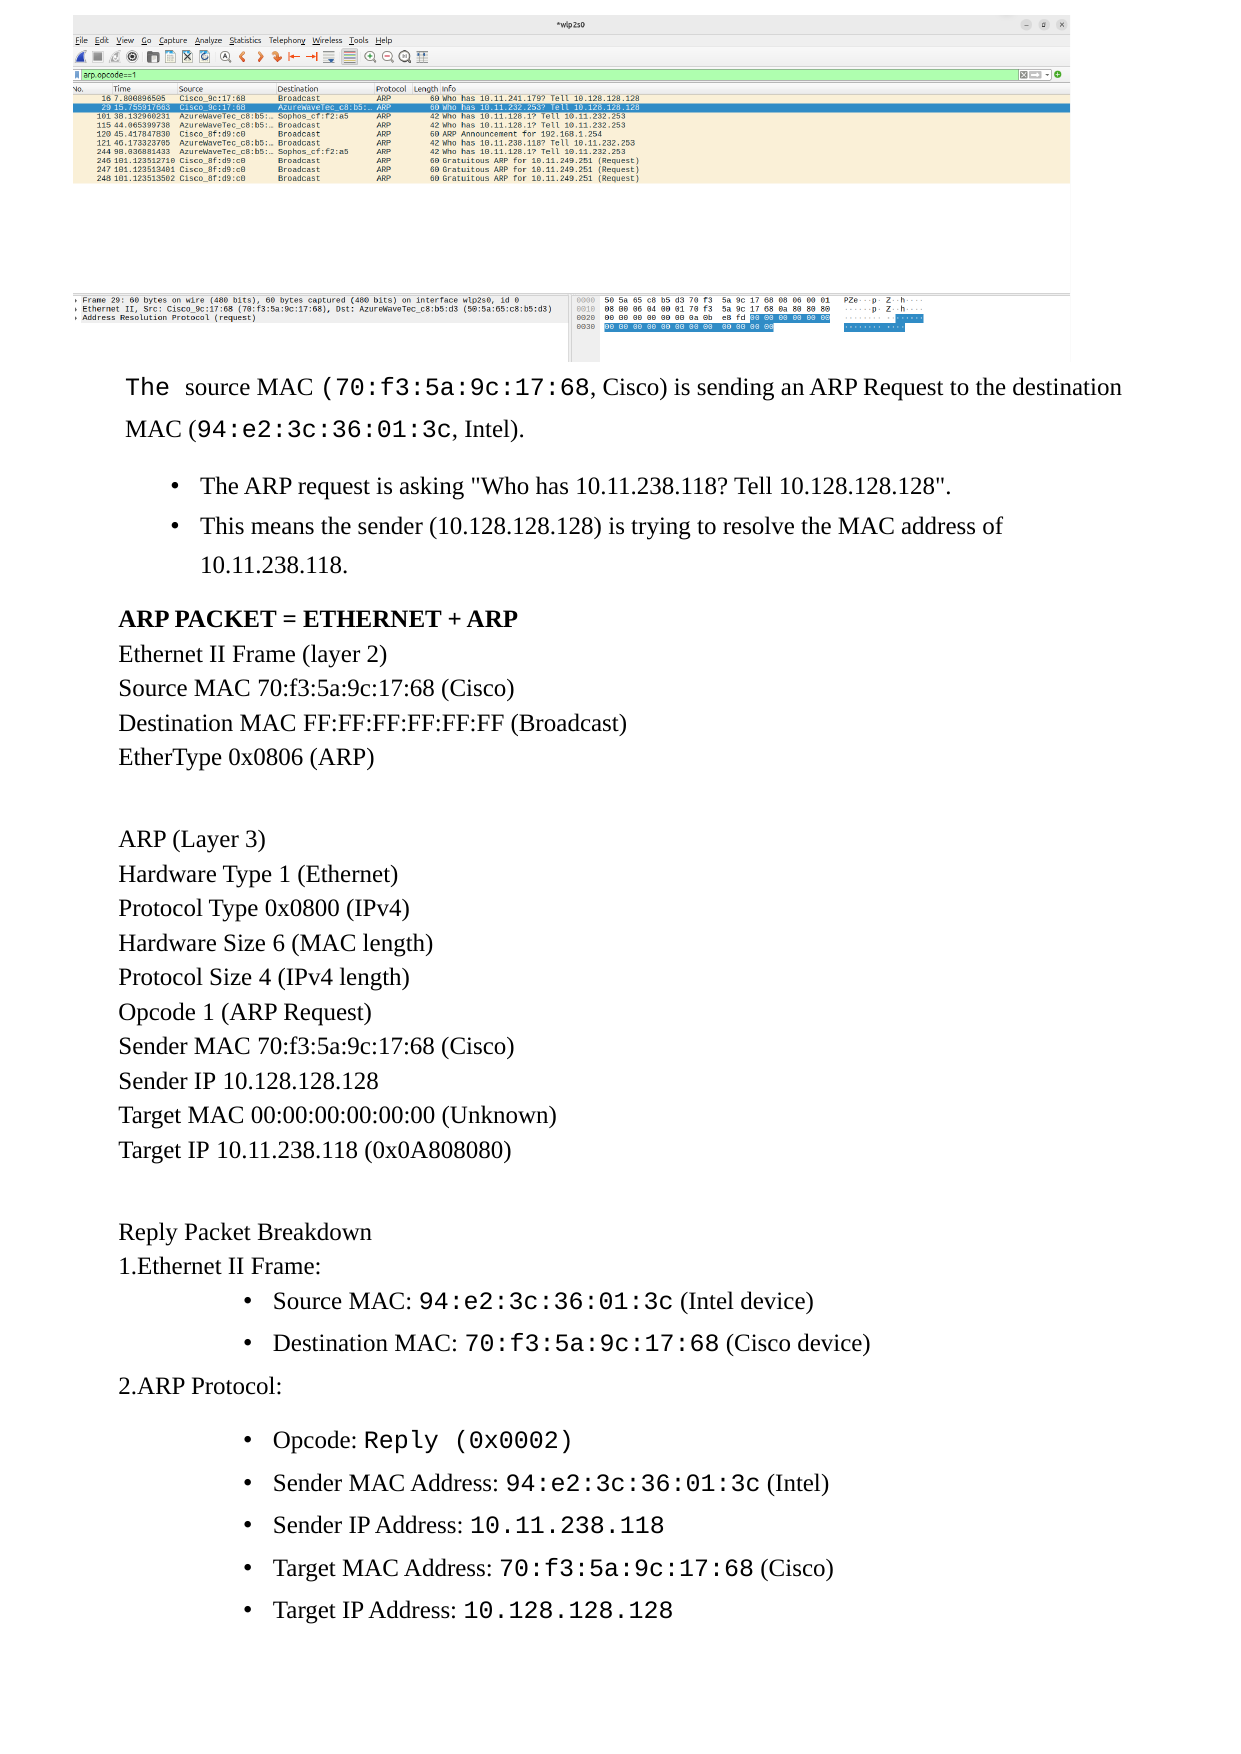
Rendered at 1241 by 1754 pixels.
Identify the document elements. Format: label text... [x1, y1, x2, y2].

text Destination MAC FF:FF:FF:FF:FF:FF (Broadcast) [118, 708, 1122, 737]
list This means the sender (10.128.128.128) is trying to resolve the MAC address of 10.11.238.118. [171, 511, 1122, 579]
text Source MAC 70:f3:5a:9c:17:68 (Cisco) [118, 673, 1122, 702]
list Source MAC: 94:e2:3c:36:01:3c (Intel device) [243, 1286, 1122, 1317]
text ARP (Layer 3) [118, 824, 1122, 853]
list Sender IP Address: 10.11.238.118 [243, 1510, 1122, 1541]
text Ethernet II Frame (layer 2) [118, 639, 1122, 668]
text Opcode 1 (ARP Request) [118, 997, 1122, 1026]
text Sender MAC 70:f3:5a:9c:17:68 (Cisco) [118, 1031, 1122, 1060]
list Sender MAC Address: 94:e2:3c:36:01:3c (Intel) [243, 1468, 1122, 1498]
text Reply Packet Breakdown 1.Ethernet II Frame: [118, 1217, 1122, 1280]
text EtherType 0x0806 (ARP) [118, 742, 1122, 771]
text 2.ARP Protocol: [118, 1371, 1122, 1400]
list Target IP Address: 10.128.128.128 [243, 1595, 1122, 1626]
text ARP PACKET = ETHERNET + ARP [118, 604, 1122, 633]
list The ARP request is asking "Who has 10.11.238.118? Tell 10.128.128.128". [171, 471, 1122, 500]
text Target IP 10.11.238.118 (0x0A808080) [118, 1135, 1122, 1164]
text Protocol Size 4 (IPv4 length) [118, 962, 1122, 991]
text Target MAC 00:00:00:00:00:00 (Unknown) [118, 1100, 1122, 1129]
picture [73, 15, 1071, 362]
text Hardware Size 6 (MAC length) [118, 928, 1122, 957]
text Protocol Type 0x0800 (IPv4) [118, 893, 1122, 922]
list Target MAC Address: 70:f3:5a:9c:17:68 (Cisco) [243, 1553, 1122, 1583]
list Opcode: Reply (0x0002) [243, 1425, 1122, 1456]
text Sender IP 10.128.128.128 [118, 1066, 1122, 1095]
text Hardware Type 1 (Ethernet) [118, 859, 1122, 888]
list Destination MAC: 70:f3:5a:9c:17:68 (Cisco device) [243, 1328, 1122, 1359]
text The source MAC (70:f3:5a:9c:17:68, Cisco) is sending an ARP Request to the destination MAC (94:e2:3c:36:01:3c, Intel). [125, 118, 1122, 445]
